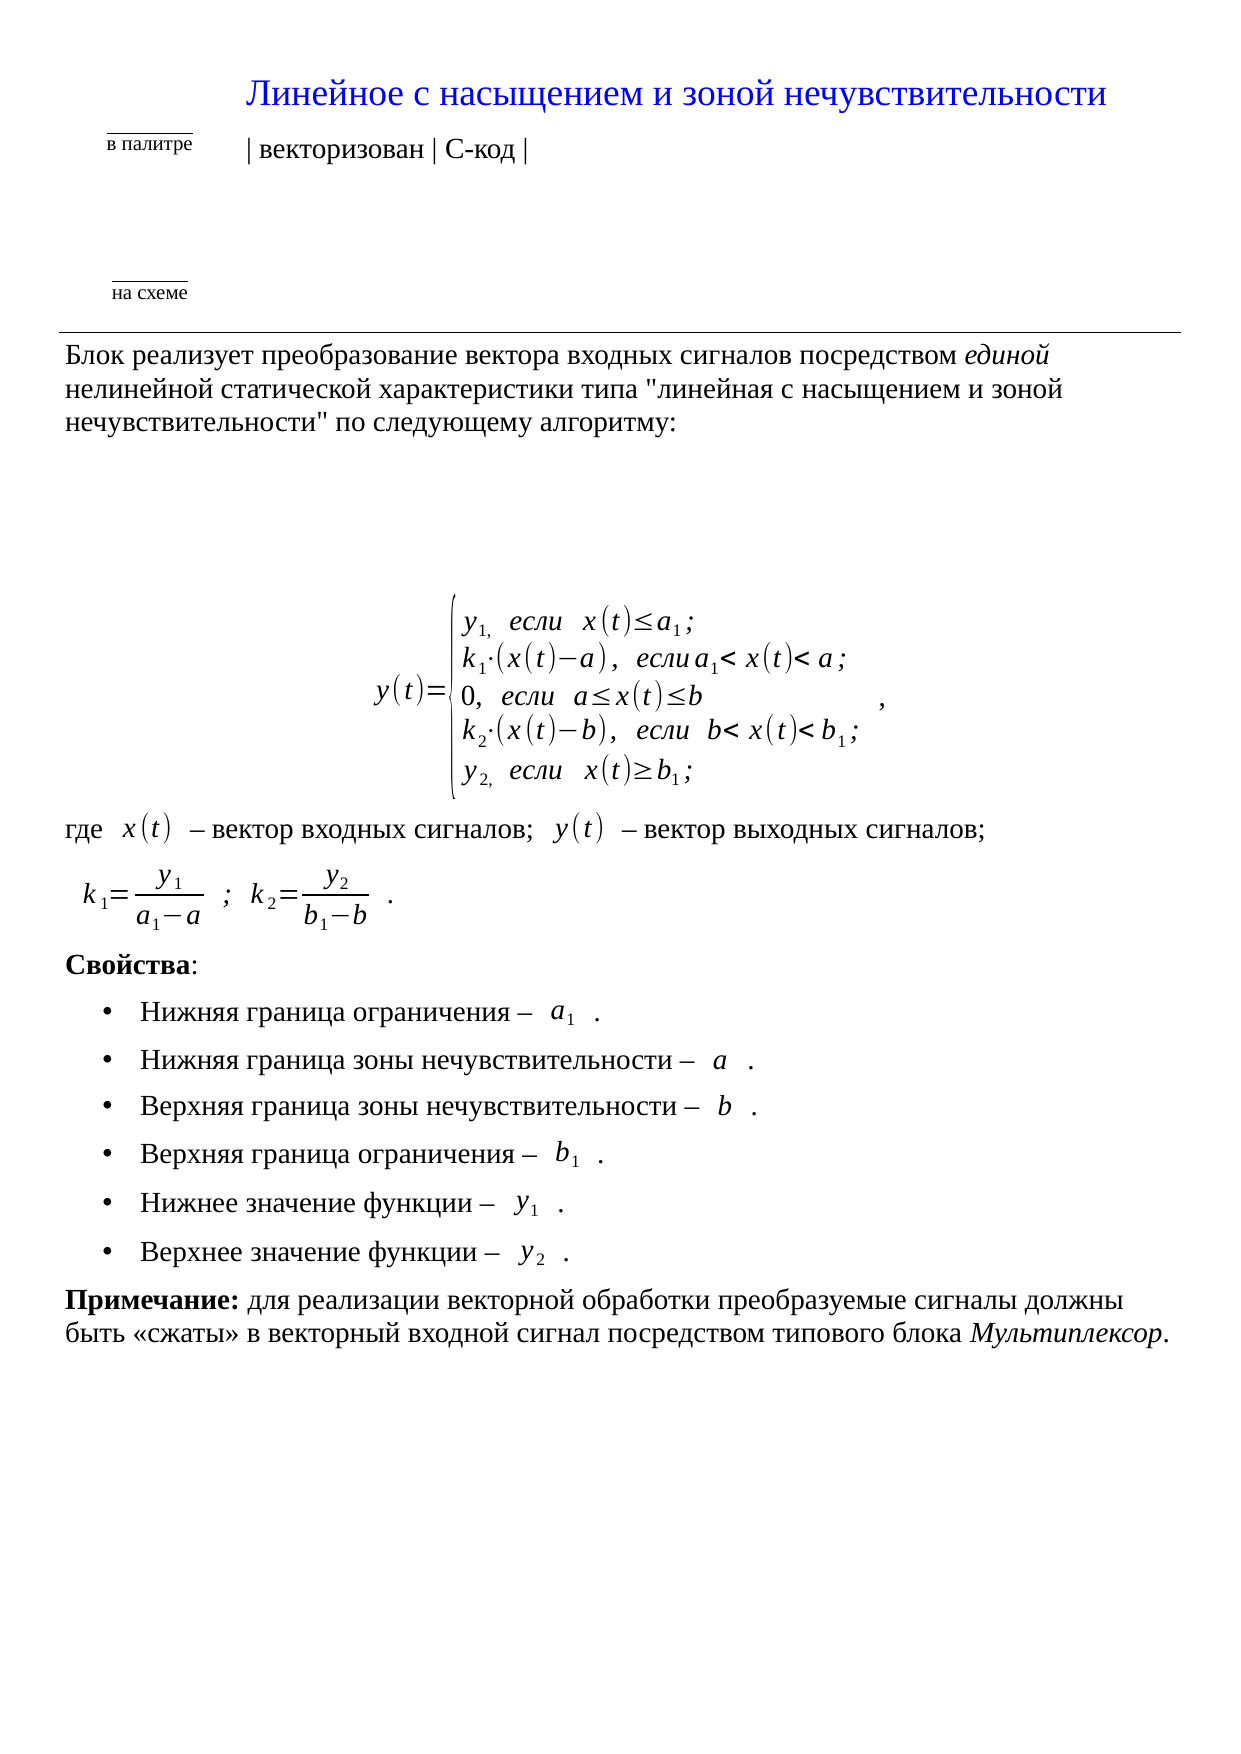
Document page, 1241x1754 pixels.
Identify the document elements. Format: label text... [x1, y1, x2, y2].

table_cell [240, 274, 1181, 332]
table_cell Блок реализует преобразование вектора входных сигналов посредством единой нелинейной статической характеристики типа "линейная с насыщением и зоной нечувствительности" по следующему алгоритму: , где– вектор входных сигналов;– вектор выходных сигналов; Свойства: Нижняя граница ограничения –. Нижняя граница зоны нечувствительности –. Верхняя граница зоны нечувствительности –. Верхняя граница ограничения –. Нижнее значение функции –. Верхнее значение функции –. Примечание: для реализации векторной обработки преобразуемые сигналы должны быть «сжаты» в векторный входной сигнал посредством типового блока Мультиплексор. [59, 333, 1181, 1367]
table_cell | векторизован | C-код | [240, 125, 1181, 183]
table_cell в палитре [59, 125, 240, 183]
table_header [59, 59, 240, 125]
table_cell на схеме [59, 274, 240, 332]
table_cell [59, 183, 240, 274]
table_cell [240, 183, 1181, 274]
table_header Линейное с насыщением и зоной нечувствительности [240, 59, 1181, 125]
